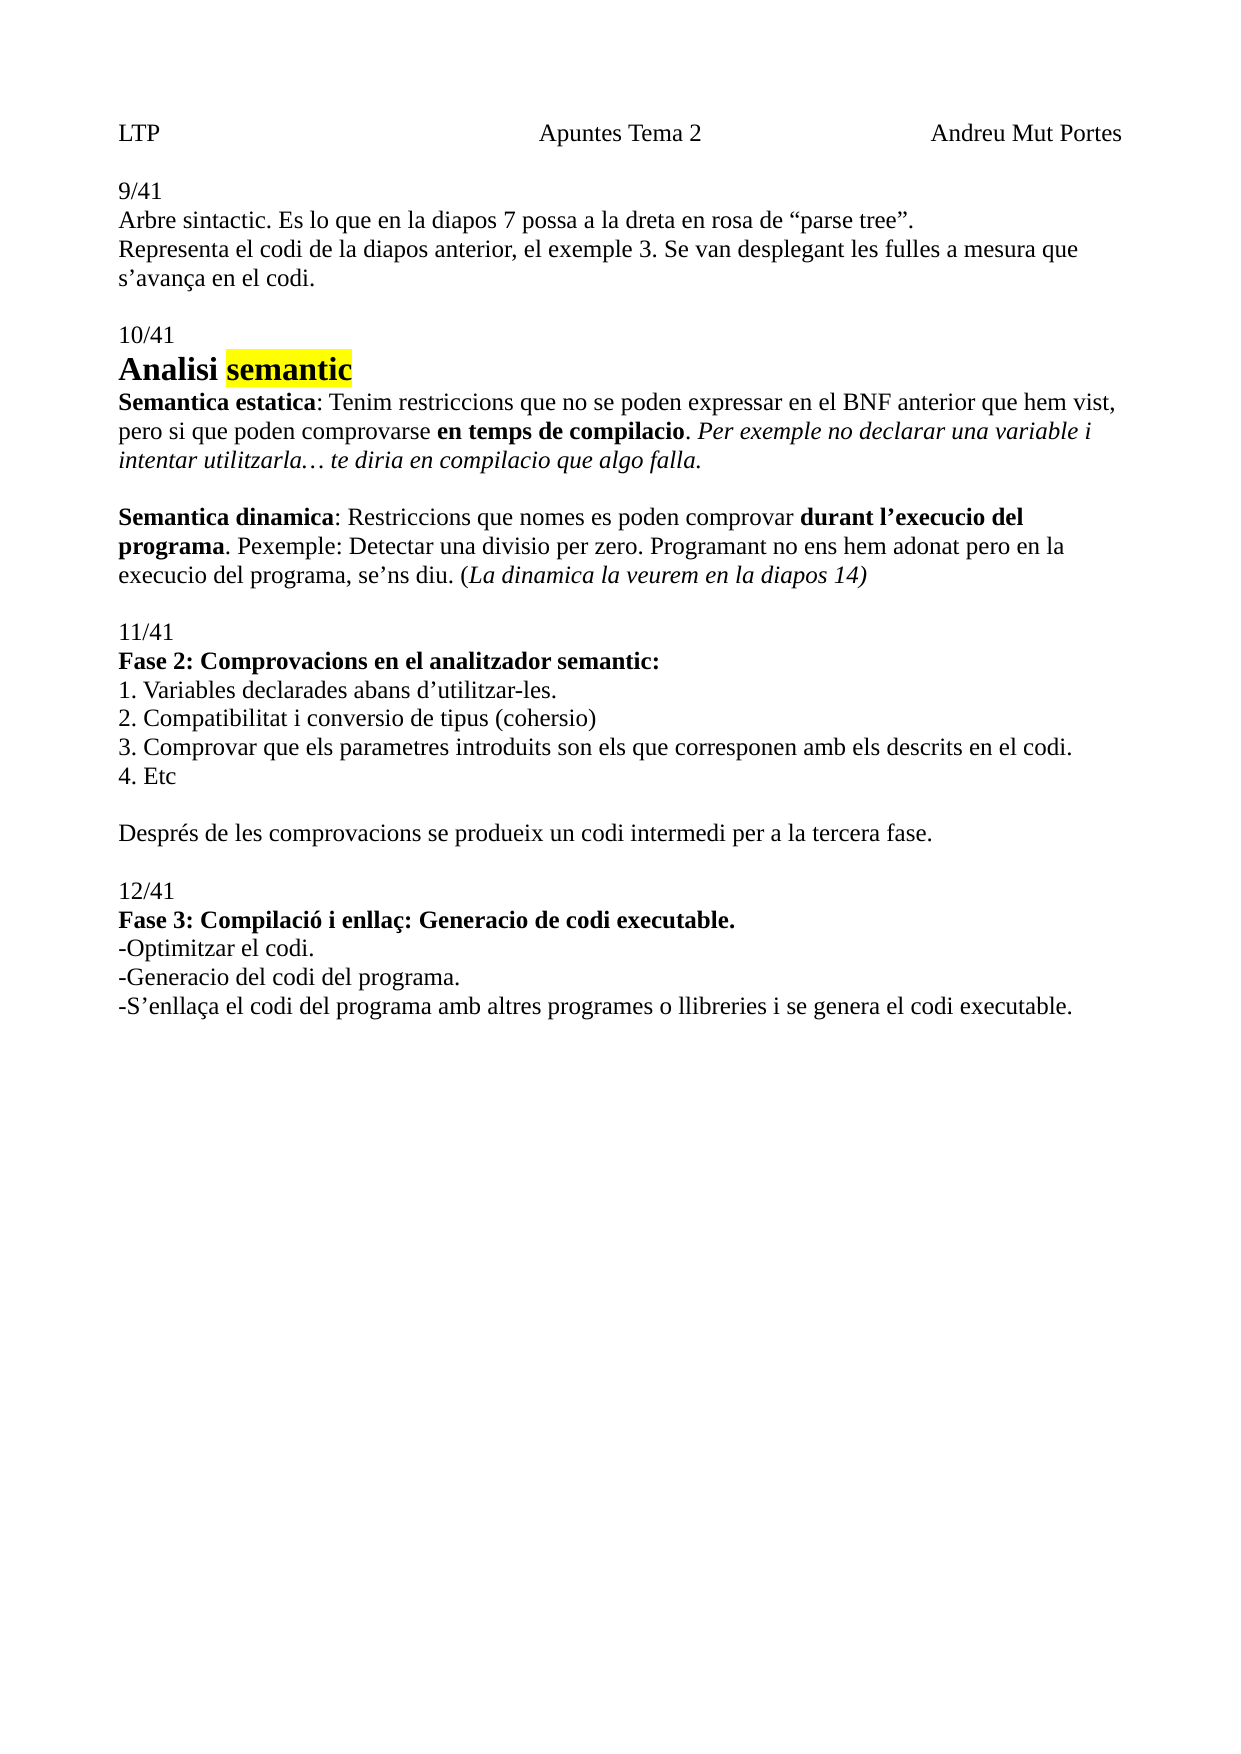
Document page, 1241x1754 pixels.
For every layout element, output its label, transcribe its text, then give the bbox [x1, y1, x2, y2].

text -Optimitzar el codi. [118, 933, 1122, 962]
text 3. Comprovar que els parametres introduits son els que corresponen amb els descrits en el codi. [118, 732, 1122, 761]
text Representa el codi de la diapos anterior, el exemple 3. Se van desplegant les fulles a mesura que s’avança en el codi. [118, 234, 1122, 291]
text 12/41 [118, 876, 1122, 905]
text 2. Compatibilitat i conversio de tipus (cohersio) [118, 703, 1122, 732]
text Fase 3: Compilació i enllaç: Generacio de codi executable. [118, 905, 1122, 933]
text 9/41 [118, 176, 1122, 205]
text -Generacio del codi del programa. [118, 962, 1122, 991]
text 1. Variables declarades abans d’utilitzar-les. [118, 675, 1122, 703]
text Semantica dinamica: Restriccions que nomes es poden comprovar durant l’execucio del programa. Pexemple: Detectar una divisio per zero. Programant no ens hem adonat pero en la execucio del programa, se’ns diu. (La dinamica la veurem en la diapos 14) [118, 502, 1122, 588]
text -S’enllaça el codi del programa amb altres programes o llibreries i se genera el codi executable. [118, 991, 1122, 1020]
text Arbre sintactic. Es lo que en la diapos 7 possa a la dreta en rosa de “parse tree”. [118, 205, 1122, 234]
text Després de les comprovacions se produeix un codi intermedi per a la tercera fase. [118, 818, 1122, 847]
text 11/41 [118, 617, 1122, 646]
text 10/41 [118, 320, 1122, 349]
text Semantica estatica: Tenim restriccions que no se poden expressar en el BNF anterior que hem vist, pero si que poden comprovarse en temps de compilacio. Per exemple no declarar una variable i intentar utilitzarla… te diria en compilacio que algo falla. [118, 387, 1122, 473]
text Analisi semantic [118, 349, 1122, 387]
text Fase 2: Comprovacions en el analitzador semantic: [118, 646, 1122, 675]
text 4. Etc [118, 761, 1122, 790]
